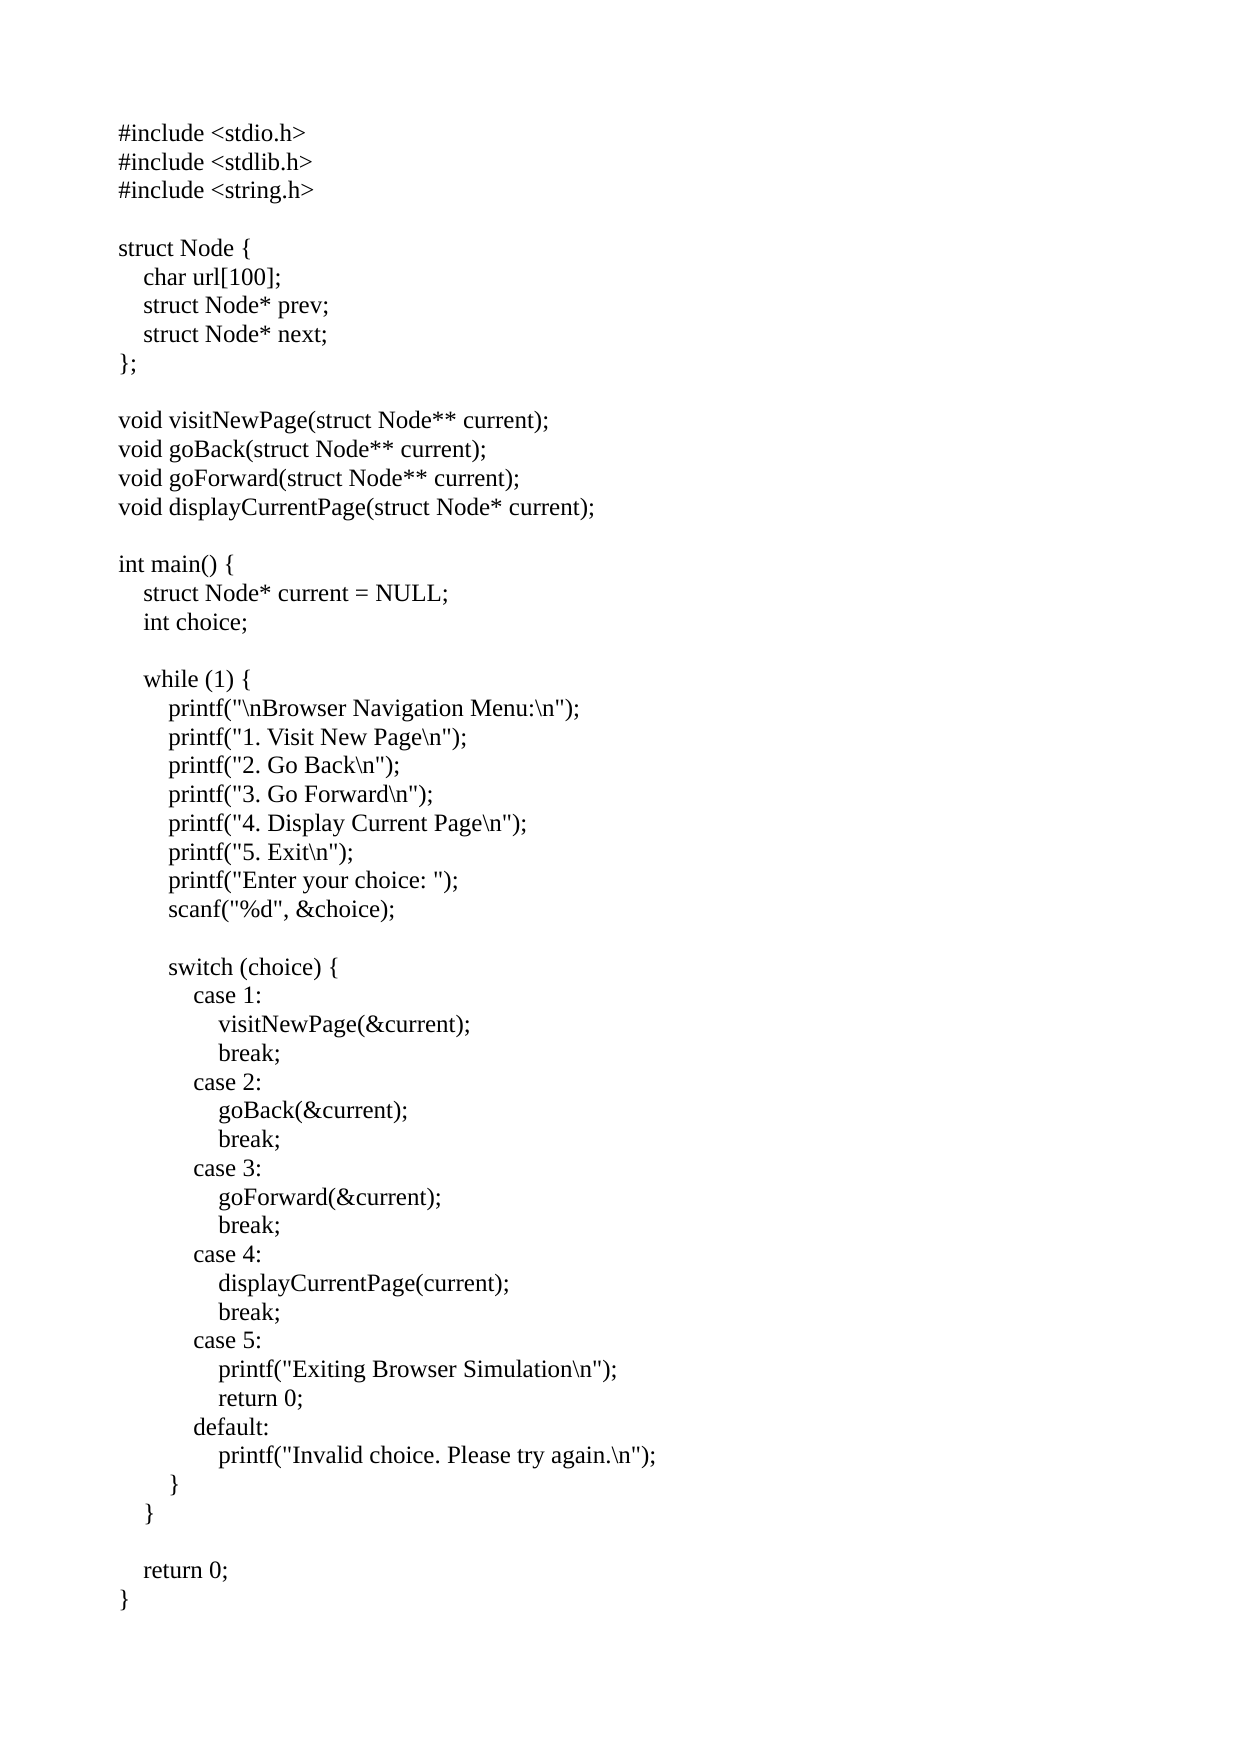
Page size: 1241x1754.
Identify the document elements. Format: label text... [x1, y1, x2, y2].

text displayCurrentPage(current); [118, 1268, 1122, 1297]
text switch (choice) { [118, 952, 1122, 981]
text return 0; [118, 1383, 1122, 1412]
text struct Node* next; [118, 319, 1122, 348]
text } [118, 1498, 1122, 1527]
text printf("3. Go Forward\n"); [118, 779, 1122, 808]
text printf("2. Go Back\n"); [118, 751, 1122, 779]
text visitNewPage(&current); [118, 1009, 1122, 1038]
text printf("5. Exit\n"); [118, 837, 1122, 866]
text struct Node* prev; [118, 291, 1122, 319]
text break; [118, 1124, 1122, 1153]
text scanf("%d", &choice); [118, 894, 1122, 923]
text } [118, 1469, 1122, 1498]
text return 0; [118, 1556, 1122, 1584]
text } [118, 1584, 1122, 1613]
text char url[100]; [118, 262, 1122, 291]
text void displayCurrentPage(struct Node* current); [118, 492, 1122, 521]
text printf("1. Visit New Page\n"); [118, 722, 1122, 751]
text printf("\nBrowser Navigation Menu:\n"); [118, 693, 1122, 722]
text struct Node* current = NULL; [118, 578, 1122, 607]
text case 5: [118, 1326, 1122, 1354]
text void visitNewPage(struct Node** current); [118, 406, 1122, 434]
text break; [118, 1038, 1122, 1067]
text #include <string.h> [118, 176, 1122, 204]
text printf("4. Display Current Page\n"); [118, 808, 1122, 837]
text case 3: [118, 1153, 1122, 1182]
text void goForward(struct Node** current); [118, 463, 1122, 492]
text goBack(&current); [118, 1096, 1122, 1124]
text #include <stdlib.h> [118, 147, 1122, 176]
text int choice; [118, 607, 1122, 636]
text break; [118, 1211, 1122, 1239]
text goForward(&current); [118, 1182, 1122, 1211]
text struct Node { [118, 233, 1122, 262]
text break; [118, 1297, 1122, 1326]
text printf("Invalid choice. Please try again.\n"); [118, 1441, 1122, 1469]
text #include <stdio.h> [118, 118, 1122, 147]
text printf("Enter your choice: "); [118, 866, 1122, 894]
text while (1) { [118, 664, 1122, 693]
text }; [118, 348, 1122, 377]
text default: [118, 1412, 1122, 1441]
text case 1: [118, 981, 1122, 1009]
text void goBack(struct Node** current); [118, 434, 1122, 463]
text printf("Exiting Browser Simulation\n"); [118, 1354, 1122, 1383]
text int main() { [118, 549, 1122, 578]
text case 2: [118, 1067, 1122, 1096]
text case 4: [118, 1239, 1122, 1268]
